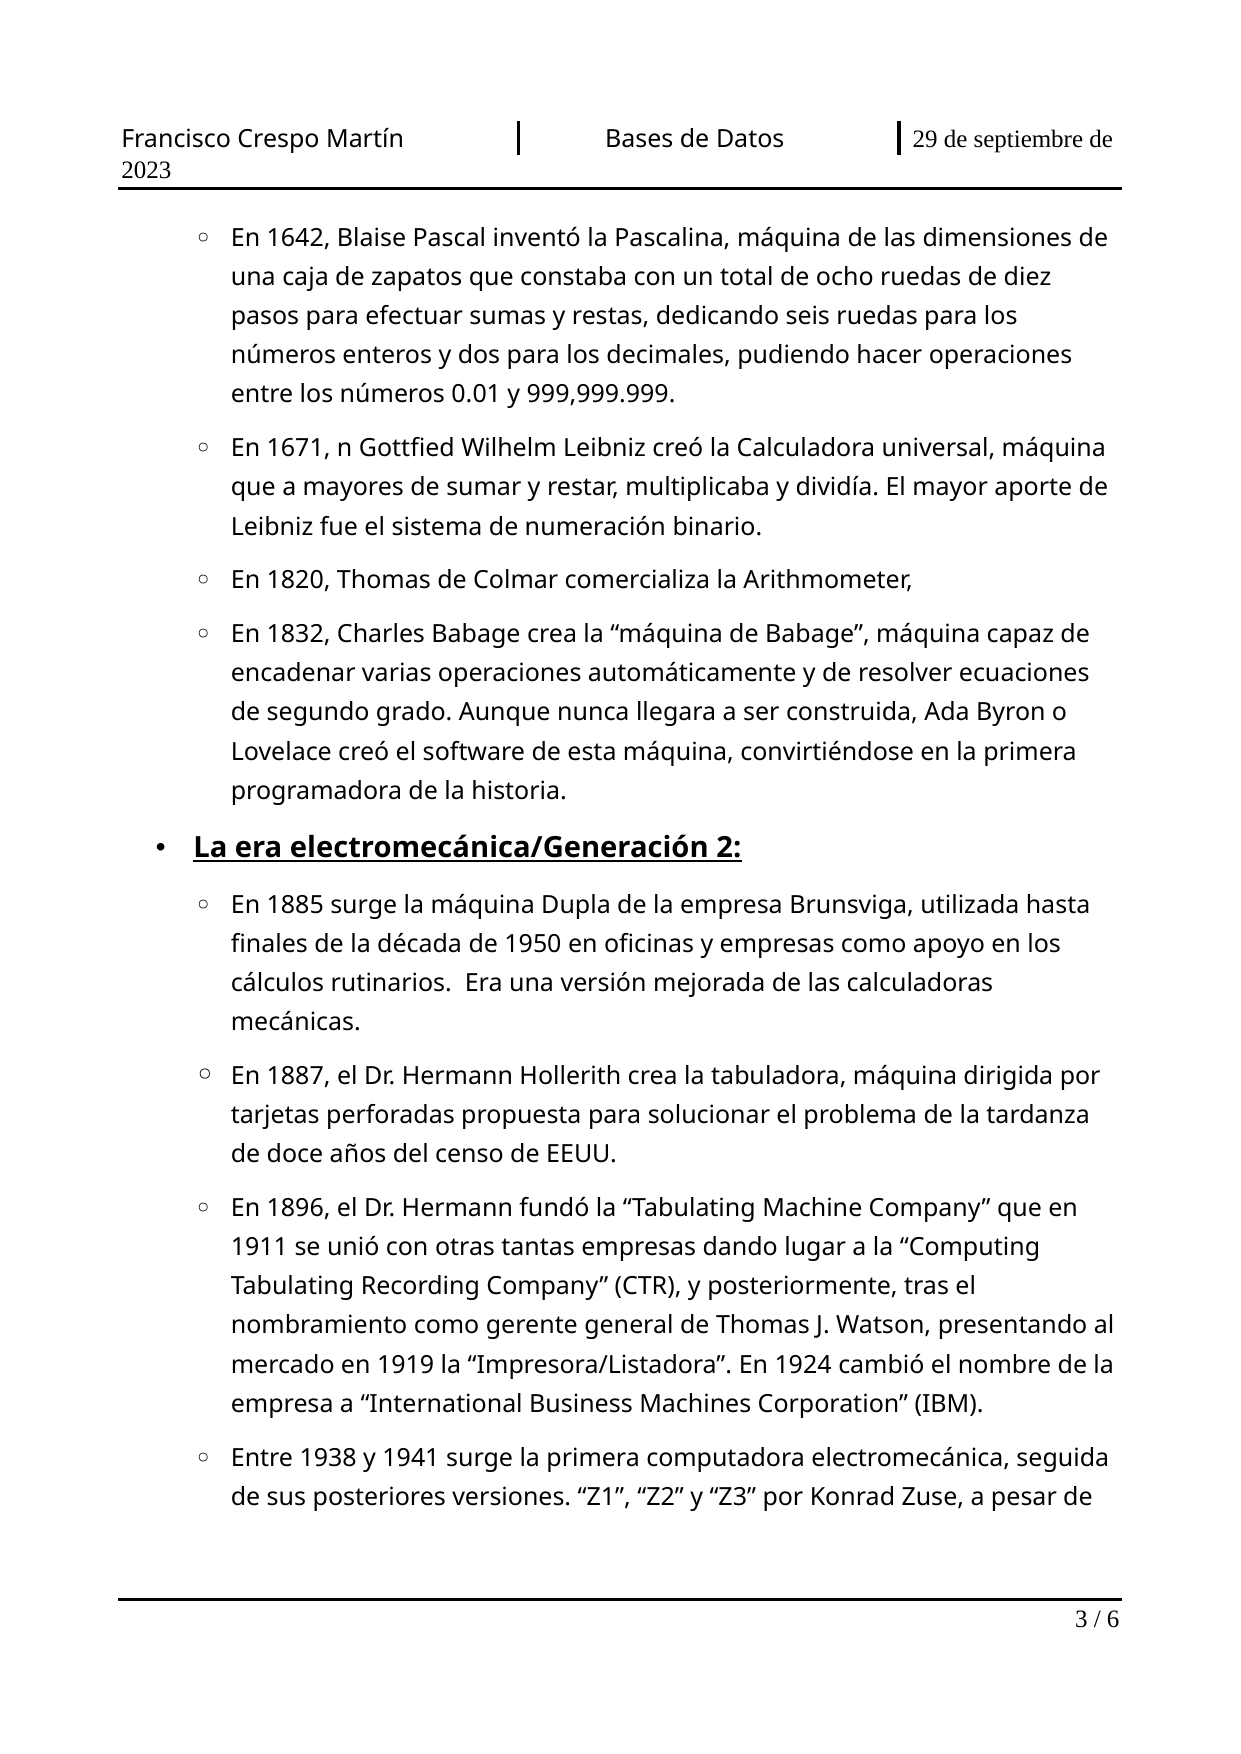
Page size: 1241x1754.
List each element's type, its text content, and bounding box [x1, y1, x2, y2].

list En 1885 surge la máquina Dupla de la empresa Brunsviga, utilizada hasta finales de la década de 1950 en oficinas y empresas como apoyo en los cálculos rutinarios. Era una versión mejorada de las calculadoras mecánicas. [193, 886, 1122, 1038]
list En 1671, n Gottfied Wilhelm Leibniz creó la Calculadora universal, máquina que a mayores de sumar y restar, multiplicaba y dividía. El mayor aporte de Leibniz fue el sistema de numeración binario. [193, 430, 1122, 542]
list En 1832, Charles Babage crea la “máquina de Babage”, máquina capaz de encadenar varias operaciones automáticamente y de resolver ecuaciones de segundo grado. Aunque nunca llegara a ser construida, Ada Byron o Lovelace creó el software de esta máquina, convirtiéndose en la primera programadora de la historia. [193, 616, 1122, 806]
list La era electromecánica/Generación 2: [156, 826, 1122, 866]
list En 1642, Blaise Pascal inventó la Pascalina, máquina de las dimensiones de una caja de zapatos que constaba con un total de ocho ruedas de diez pasos para efectuar sumas y restas, dedicando seis ruedas para los números enteros y dos para los decimales, pudiendo hacer operaciones entre los números 0.01 y 999,999.999. [193, 219, 1122, 410]
list En 1896, el Dr. Hermann fundó la “Tabulating Machine Company” que en 1911 se unió con otras tantas empresas dando lugar a la “Computing Tabulating Recording Company” (CTR), y posteriormente, tras el nombramiento como gerente general de Thomas J. Watson, presentando al mercado en 1919 la “Impresora/Listadora”. En 1924 cambió el nombre de la empresa a “International Business Machines Corporation” (IBM). [193, 1189, 1122, 1419]
list Entre 1938 y 1941 surge la primera computadora electromecánica, seguida de sus posteriores versiones. “Z1”, “Z2” y “Z3” por Konrad Zuse, a pesar de [193, 1439, 1122, 1512]
list En 1887, el Dr. Hermann Hollerith crea la tabuladora, máquina dirigida por tarjetas perforadas propuesta para solucionar el problema de la tardanza de doce años del censo de EEUU. [193, 1057, 1122, 1170]
list En 1820, Thomas de Colmar comercializa la Arithmometer, [193, 562, 1122, 596]
